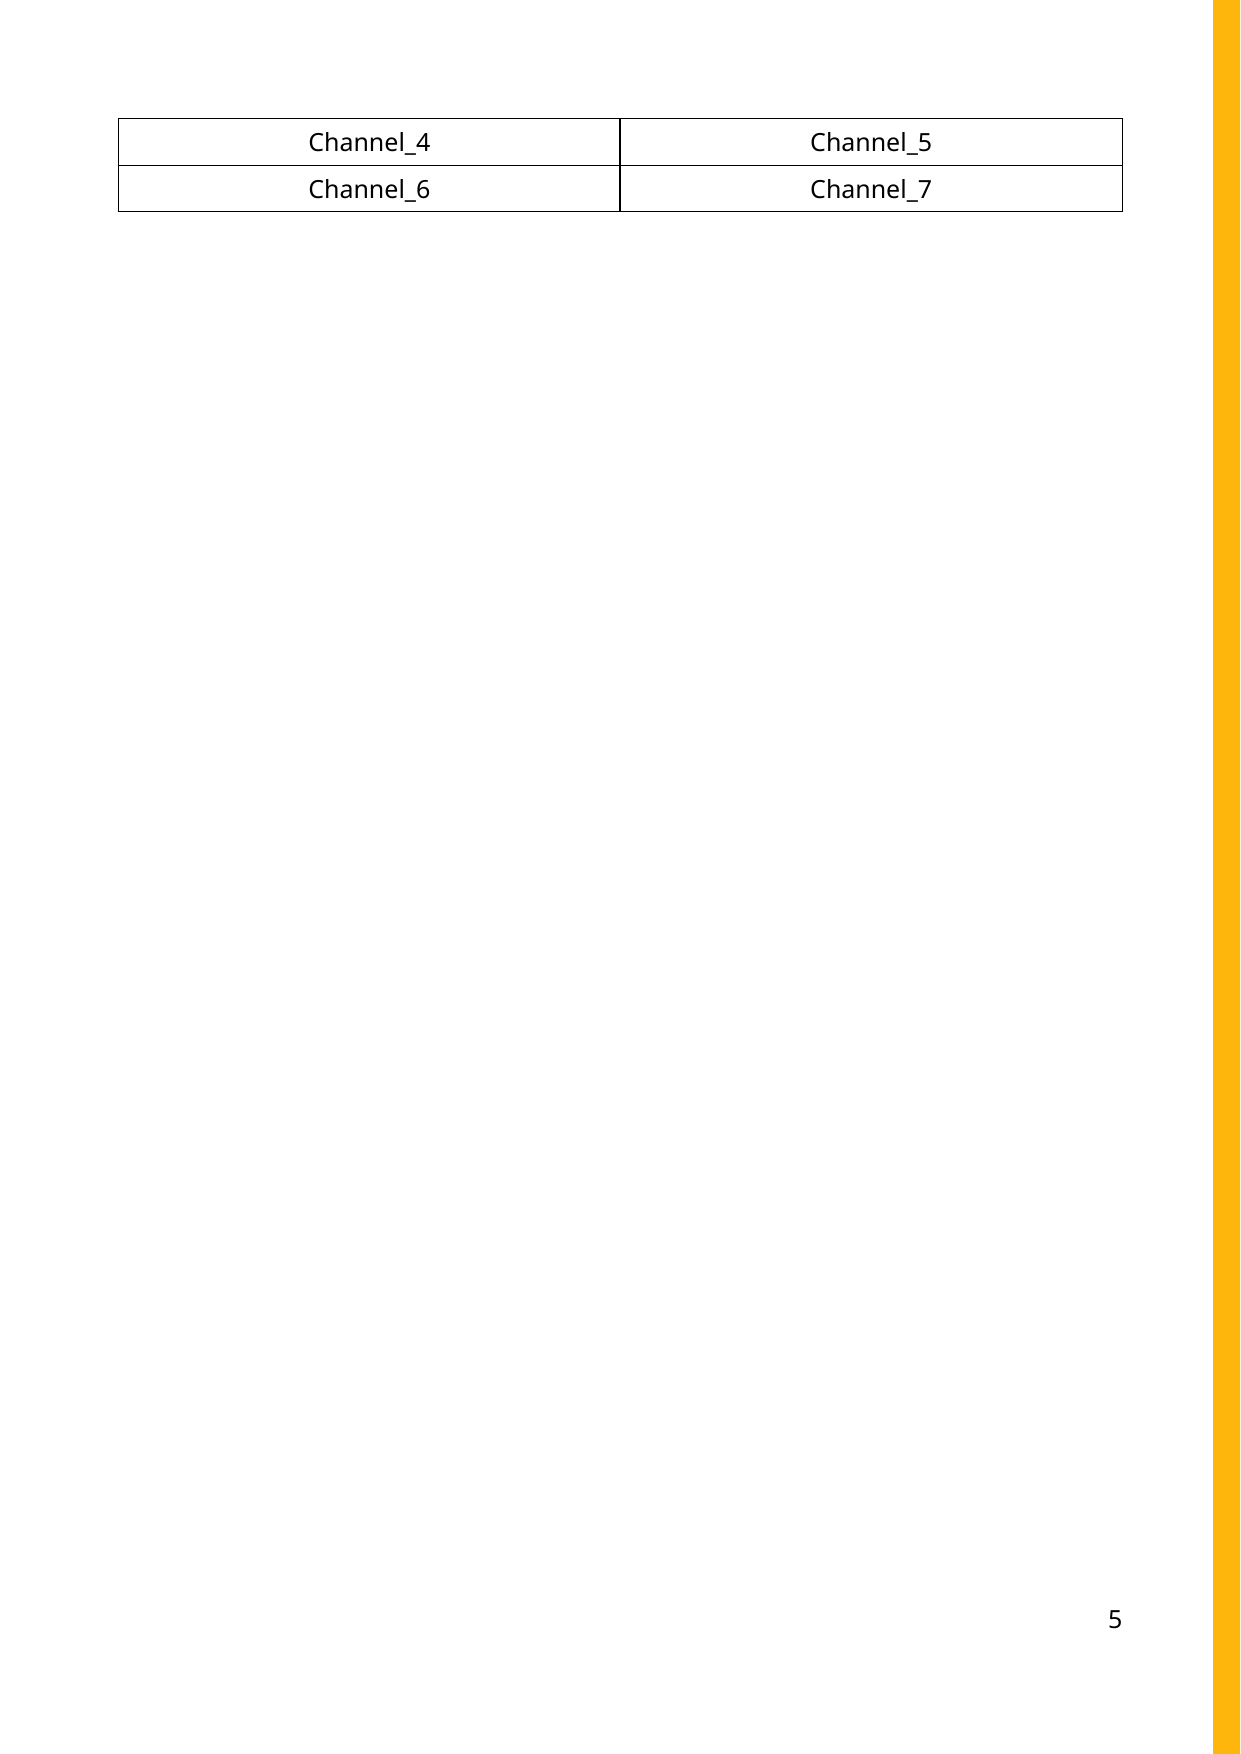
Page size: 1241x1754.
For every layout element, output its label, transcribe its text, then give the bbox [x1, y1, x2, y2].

table_cell Channel_4 [119, 119, 619, 165]
table_cell Channel_5 [621, 119, 1122, 165]
table_cell Channel_7 [621, 166, 1122, 211]
table_cell Channel_6 [119, 166, 619, 211]
